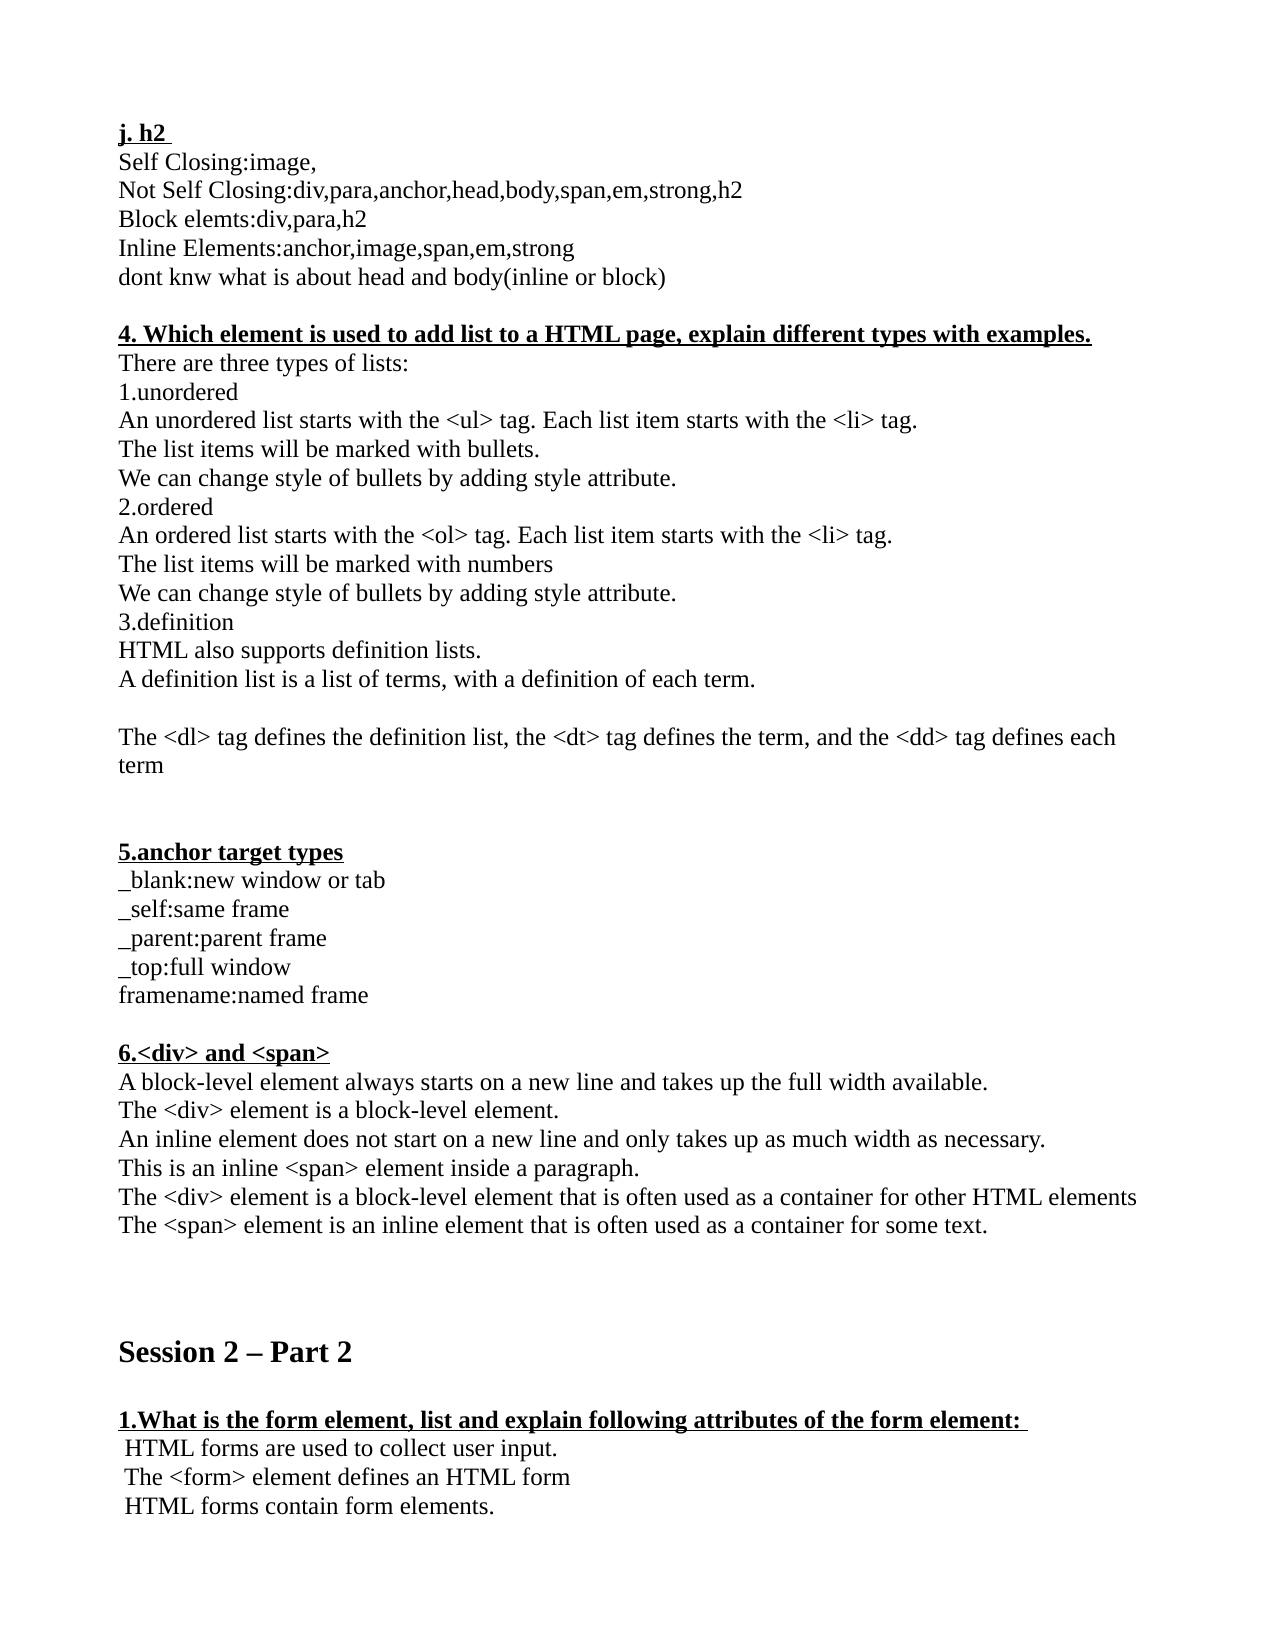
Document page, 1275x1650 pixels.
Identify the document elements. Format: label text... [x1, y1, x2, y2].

text An ordered list starts with the <ol> tag. Each list item starts with the <li> tag. [118, 521, 1157, 549]
text Block elemts:div,para,h2 [118, 204, 1157, 233]
text j. h2 [118, 118, 1157, 147]
text Not Self Closing:div,para,anchor,head,body,span,em,strong,h2 [118, 176, 1157, 204]
text The <form> element defines an HTML form [118, 1462, 1157, 1491]
text 6.<div> and <span> [118, 1038, 1157, 1067]
text 1.What is the form element, list and explain following attributes of the form element: [118, 1405, 1157, 1433]
text A block-level element always starts on a new line and takes up the full width available. [118, 1067, 1157, 1096]
text _parent:parent frame [118, 923, 1157, 952]
text 2.ordered [118, 492, 1157, 521]
text This is an inline <span> element inside a paragraph. [118, 1153, 1157, 1182]
text HTML also supports definition lists. [118, 636, 1157, 664]
text An inline element does not start on a new line and only takes up as much width as necessary. [118, 1124, 1157, 1153]
text A definition list is a list of terms, with a definition of each term. [118, 664, 1157, 693]
text Inline Elements:anchor,image,span,em,strong [118, 233, 1157, 262]
text The <dl> tag defines the definition list, the <dt> tag defines the term, and the <dd> tag defines each term [118, 722, 1157, 779]
text The <div> element is a block-level element. [118, 1096, 1157, 1124]
text The <div> element is a block-level element that is often used as a container for other HTML elements [118, 1182, 1157, 1211]
text 1.unordered [118, 377, 1157, 406]
text The list items will be marked with numbers [118, 549, 1157, 578]
text An unordered list starts with the <ul> tag. Each list item starts with the <li> tag. [118, 406, 1157, 434]
text There are three types of lists: [118, 348, 1157, 377]
text Session 2 – Part 2 [118, 1333, 1157, 1369]
text framename:named frame [118, 981, 1157, 1009]
text The <span> element is an inline element that is often used as a container for some text. [118, 1211, 1157, 1239]
text HTML forms are used to collect user input. [118, 1433, 1157, 1462]
text The list items will be marked with bullets. [118, 434, 1157, 463]
text 5.anchor target types [118, 837, 1157, 866]
text _self:same frame [118, 894, 1157, 923]
text _top:full window [118, 952, 1157, 981]
text dont knw what is about head and body(inline or block) [118, 262, 1157, 291]
text Self Closing:image, [118, 147, 1157, 176]
text 3.definition [118, 607, 1157, 636]
text HTML forms contain form elements. [118, 1491, 1157, 1520]
text We can change style of bullets by adding style attribute. [118, 578, 1157, 607]
text 4. Which element is used to add list to a HTML page, explain different types with examples. [118, 319, 1157, 348]
text We can change style of bullets by adding style attribute. [118, 463, 1157, 492]
text _blank:new window or tab [118, 866, 1157, 894]
